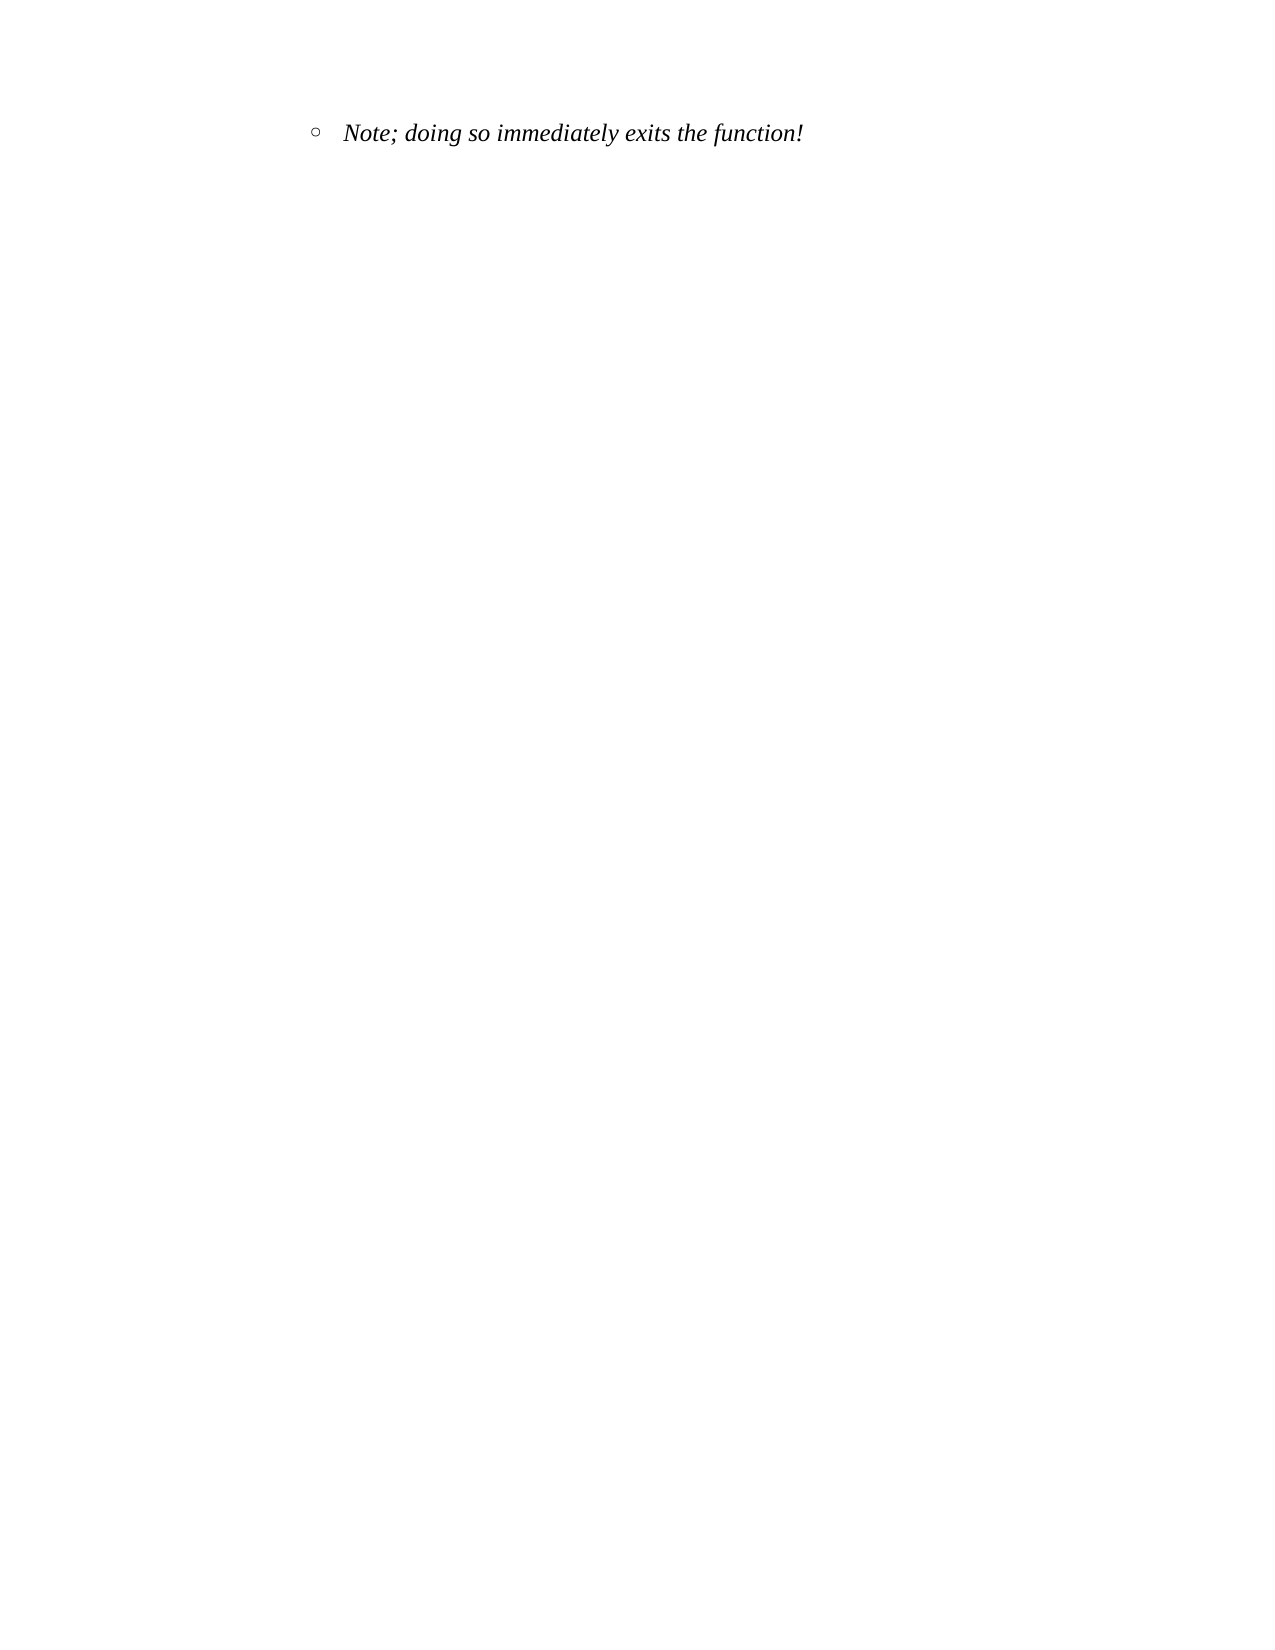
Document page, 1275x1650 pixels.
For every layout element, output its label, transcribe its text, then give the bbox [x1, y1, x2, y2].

list Note; doing so immediately exits the function! [306, 118, 1157, 176]
